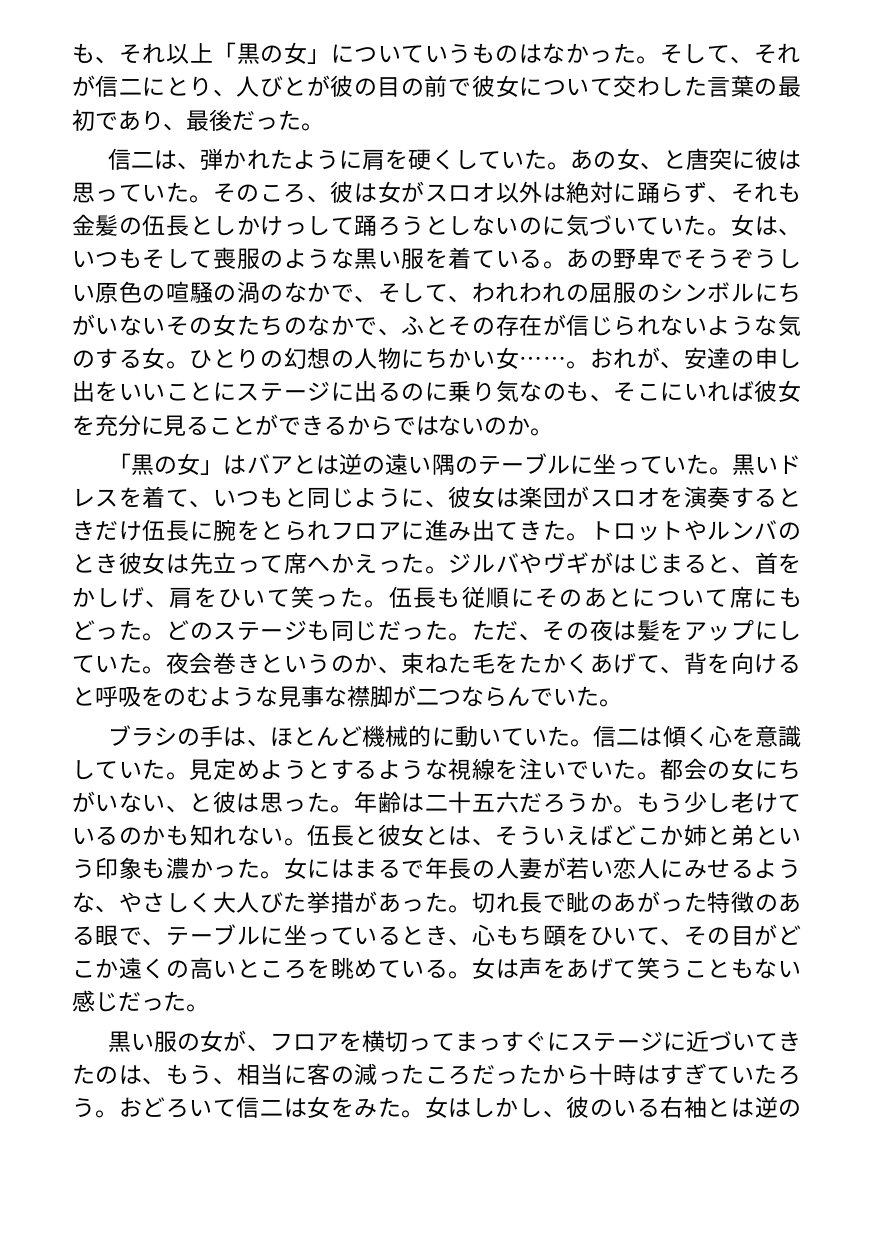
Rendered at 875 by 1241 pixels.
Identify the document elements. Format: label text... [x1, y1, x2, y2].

text 黒い服の女が、フロアを横切ってまっすぐにステージに近づいてきたのは、もう、相当に客の減ったころだったから十時はすぎていたろう。おどろいて信二は女をみた。女はしかし、彼のいる右袖とは逆の [72, 1023, 802, 1123]
text 信二は、弾かれたように肩を硬くしていた。あの女、と唐突に彼は思っていた。そのころ、彼は女がスロオ以外は絶対に踊らず、それも金髪の伍長としかけっして踊ろうとしないのに気づいていた。女は、いつもそして喪服のような黒い服を着ている。あの野卑でそうぞうしい原色の喧騒の渦のなかで、そして、われわれの屈服のシンボルにちがいないその女たちのなかで、ふとその存在が信じられないような気のする女。ひとりの幻想の人物にちかい女……。おれが、安達の申し出をいいことにステージに出るのに乗り気なのも、そこにいれば彼女を充分に見ることができるからではないのか。 [72, 142, 802, 441]
text も、それ以上「黒の女」についていうものはなかった。そして、それが信二にとり、人びとが彼の目の前で彼女について交わした言葉の最初であり、最後だった。 [72, 36, 802, 136]
text ブラシの手は、ほとんど機械的に動いていた。信二は傾く心を意識していた。見定めようとするような視線を注いでいた。都会の女にちがいない、と彼は思った。年齢は二十五六だろうか。もう少し老けているのかも知れない。伍長と彼女とは、そういえばどこか姉と弟という印象も濃かった。女にはまるで年長の人妻が若い恋人にみせるような、やさしく大人びた挙措があった。切れ長で眦のあがった特徴のある眼で、テーブルに坐っているとき、心もち頤をひいて、その目がどこか遠くの高いところを眺めている。女は声をあげて笑うこともない感じだった。 [72, 718, 802, 1017]
text 「黒の女」はバアとは逆の遠い隅のテーブルに坐っていた。黒いドレスを着て、いつもと同じように、彼女は楽団がスロオを演奏するときだけ伍長に腕をとられフロアに進み出てきた。トロットやルンバのとき彼女は先立って席へかえった。ジルバやヴギがはじまると、首をかしげ、肩をひいて笑った。伍長も従順にそのあとについて席にもどった。どのステージも同じだった。ただ、その夜は髪をアップにしていた。夜会巻きというのか、束ねた毛をたかくあげて、背を向けると呼吸をのむような見事な襟脚が二つならんでいた。 [72, 447, 802, 712]
